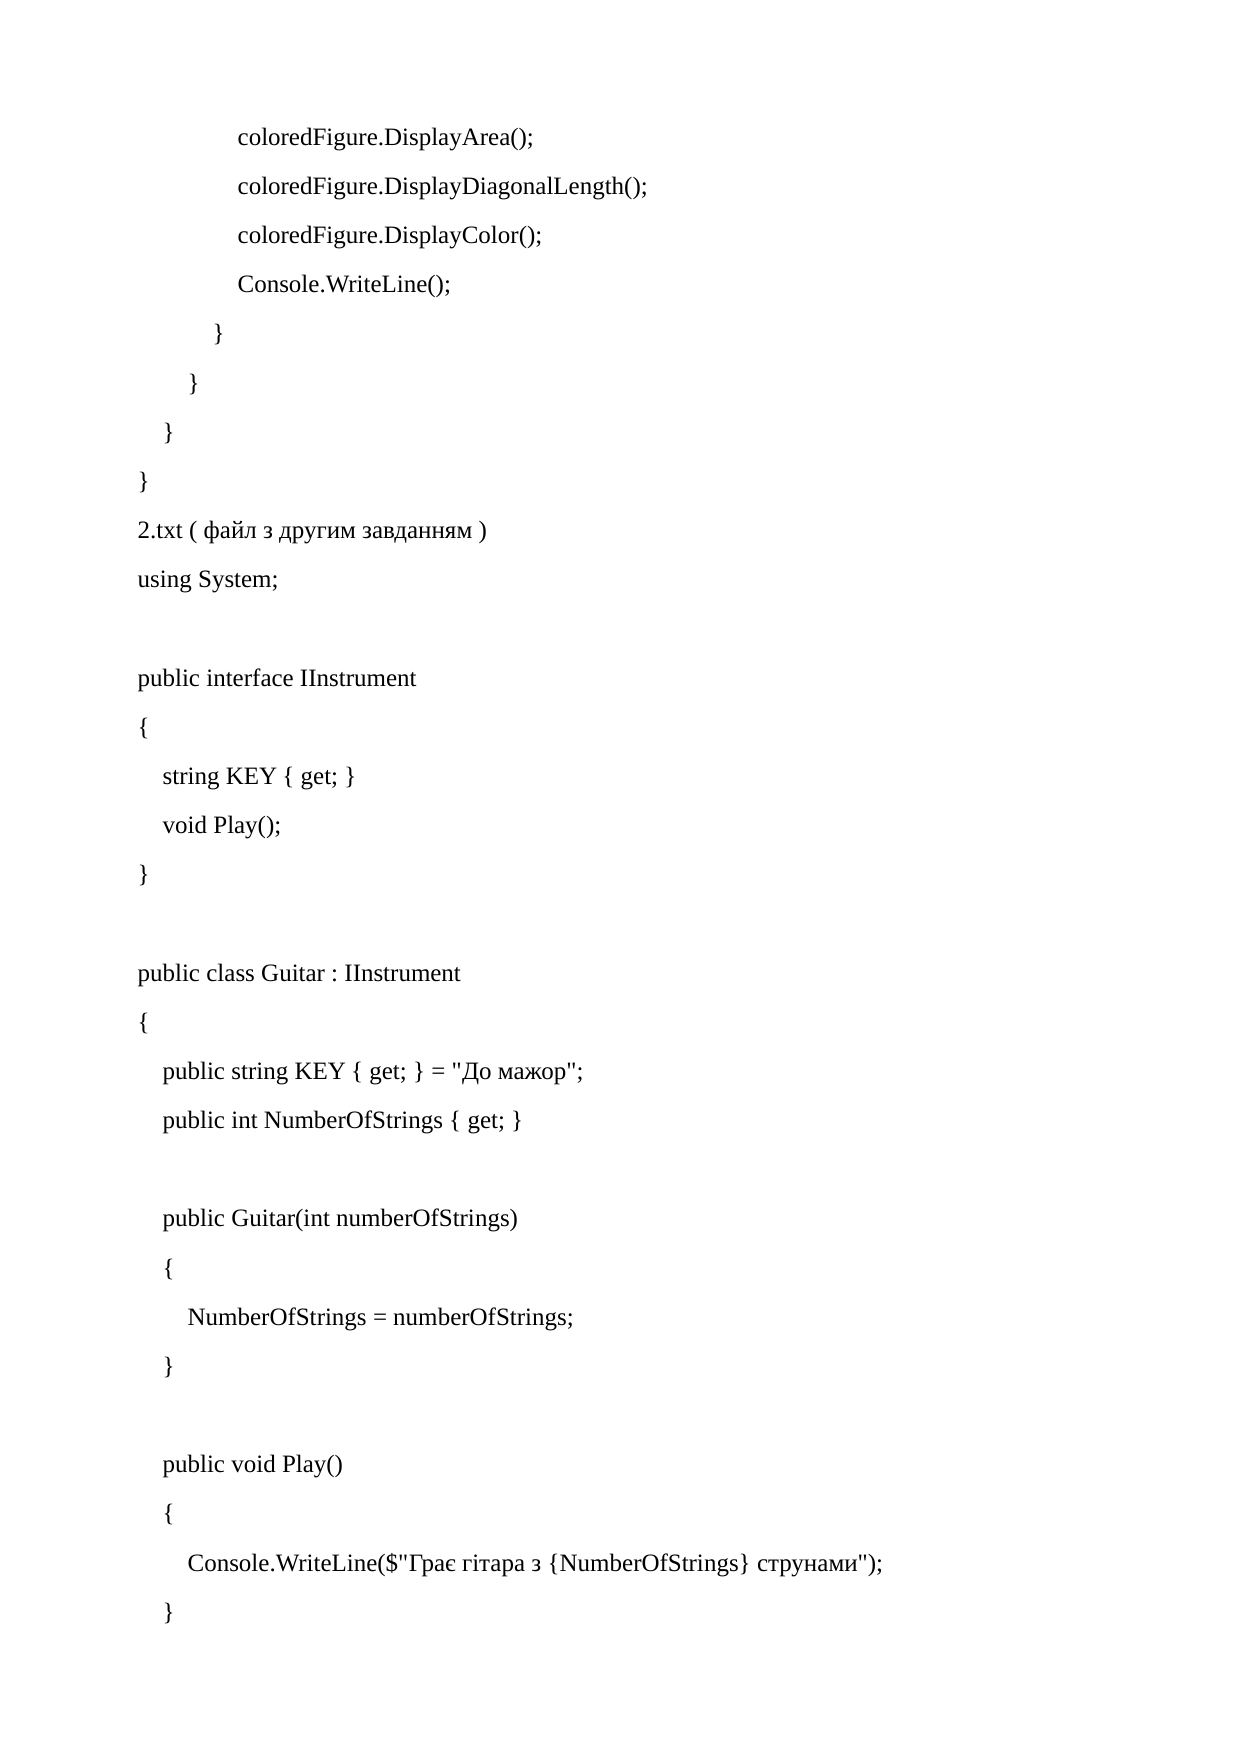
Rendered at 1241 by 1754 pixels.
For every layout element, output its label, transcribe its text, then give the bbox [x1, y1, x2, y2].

text } [137, 315, 1112, 347]
text } [137, 364, 1112, 396]
text } [137, 1593, 1112, 1626]
text void Play(); [137, 806, 1112, 839]
text public Guitar(int numberOfStrings) [137, 1200, 1112, 1232]
text { [137, 1249, 1112, 1281]
text string KEY { get; } [137, 757, 1112, 790]
text public interface IInstrument [137, 659, 1112, 691]
text public void Play() [137, 1446, 1112, 1478]
text public string KEY { get; } = "До мажор"; [137, 1052, 1112, 1085]
text coloredFigure.DisplayColor(); [137, 216, 1112, 249]
text { [137, 1495, 1112, 1527]
text coloredFigure.DisplayArea(); [137, 118, 1112, 151]
text NumberOfStrings = numberOfStrings; [137, 1298, 1112, 1331]
text { [137, 1003, 1112, 1036]
text public int NumberOfStrings { get; } [137, 1101, 1112, 1134]
text } [137, 856, 1112, 888]
text coloredFigure.DisplayDiagonalLength(); [137, 167, 1112, 200]
text 2.txt ( файл з другим завданням ) [137, 511, 1112, 544]
text using System; [137, 561, 1112, 593]
text Console.WriteLine($"Грає гітара з {NumberOfStrings} струнами"); [137, 1544, 1112, 1576]
text } [137, 413, 1112, 446]
text { [137, 708, 1112, 741]
text Console.WriteLine(); [137, 266, 1112, 298]
text } [137, 462, 1112, 495]
text } [137, 1347, 1112, 1380]
text public class Guitar : IInstrument [137, 954, 1112, 986]
